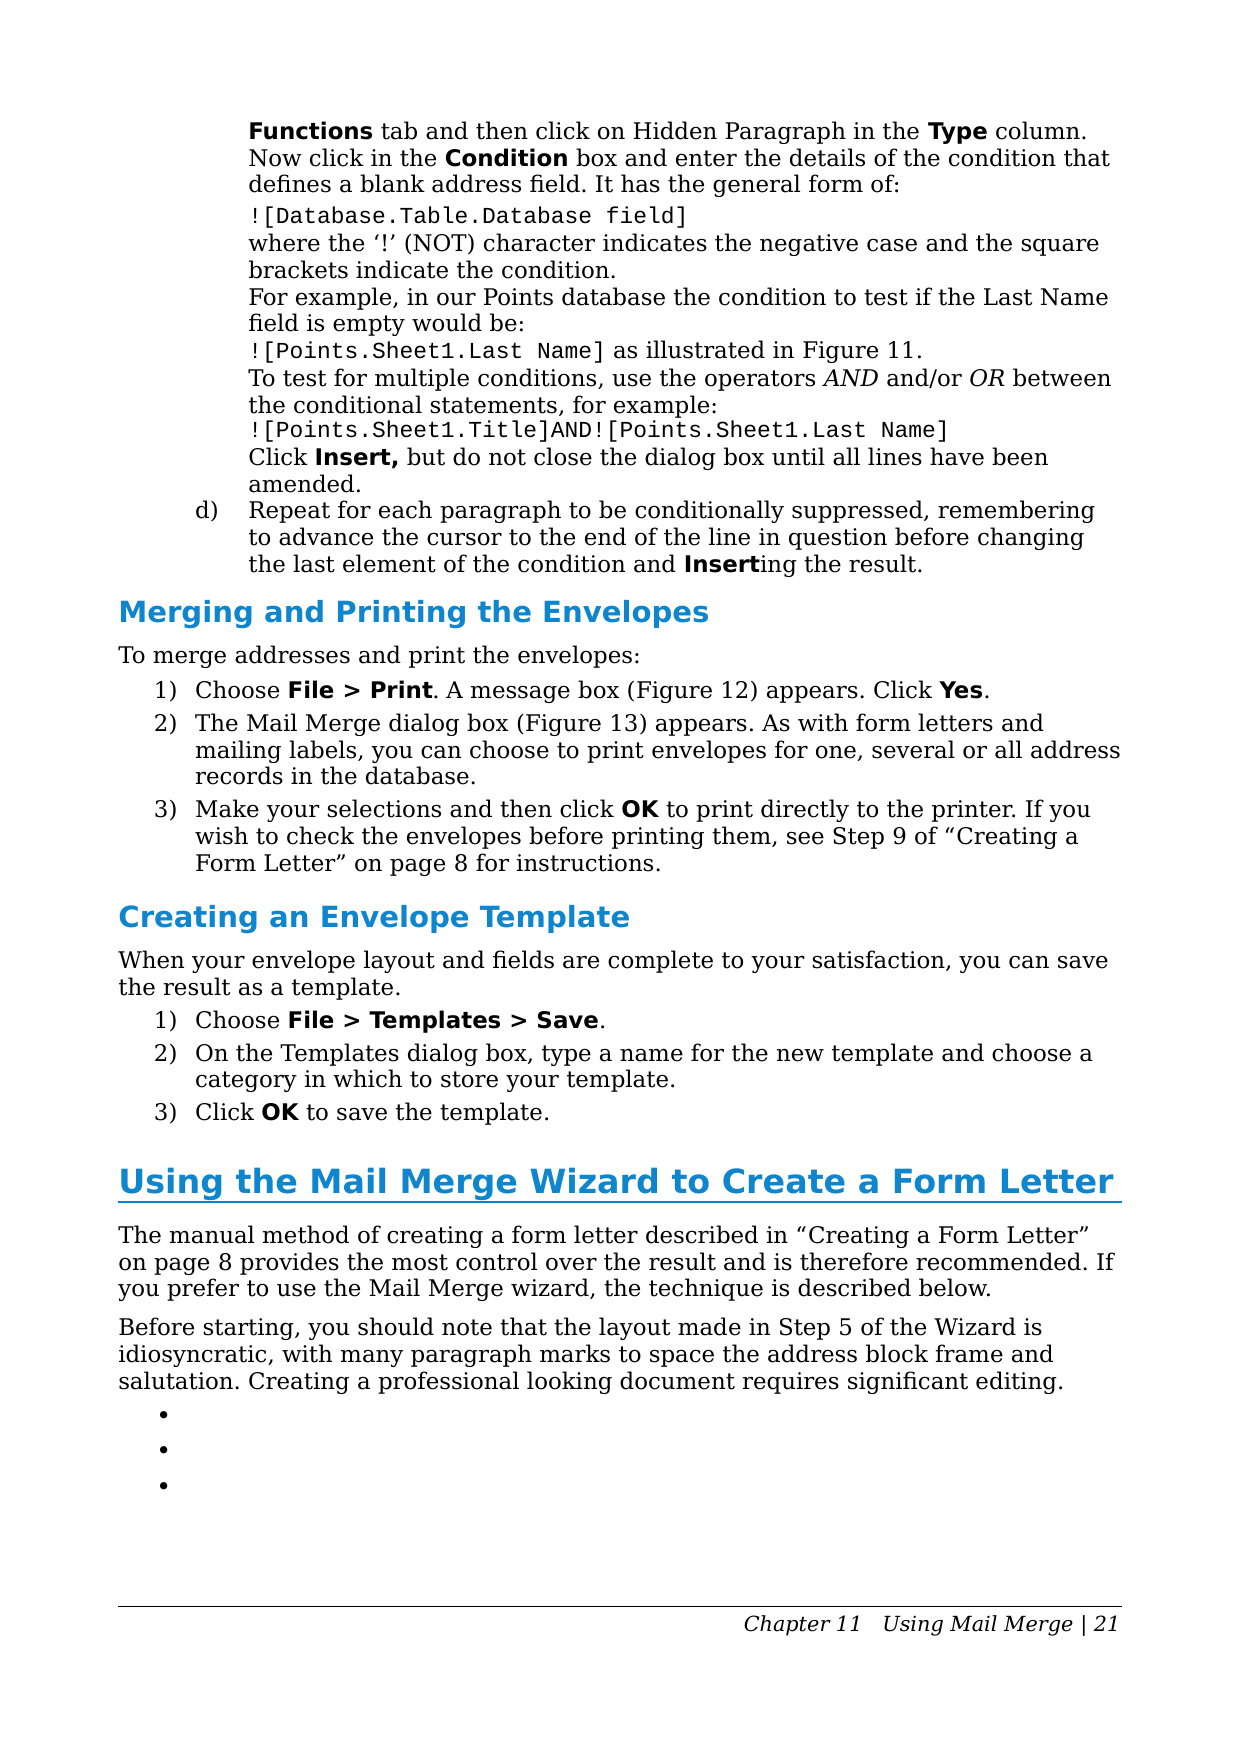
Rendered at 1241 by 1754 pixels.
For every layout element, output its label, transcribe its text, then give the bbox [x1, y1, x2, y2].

list When your envelope layout and fields are complete to your satisfaction, you can save the result as a template. [118, 947, 1122, 1000]
subtitle Creating an Envelope Template [118, 901, 1122, 935]
list Click Insert, but do not close the dialog box until all lines have been amended. [248, 444, 1122, 498]
subtitle Merging and Printing the Envelopes [118, 596, 1122, 630]
list To merge addresses and print the envelopes: [118, 642, 1122, 669]
list On the Templates dialog box, type a name for the new template and choose a category in which to store your template. [177, 1040, 1122, 1093]
list Repeat for each paragraph to be conditionally suppressed, remembering to advance the cursor to the end of the line in question before changing the last element of the condition and Inserting the result. [195, 498, 1122, 578]
list Choose File > Print. A message box (Figure 12) appears. Click Yes. [177, 675, 1122, 704]
list For example, in our Points database the condition to test if the Last Name field is empty would be: ![Points.Sheet1.Last Name] as illustrated in Figure 11. [248, 284, 1122, 365]
text The manual method of creating a form letter described in “Creating a Form Letter” on page 8 provides the most control over the result and is therefore recommended. If you prefer to use the Mail Merge wizard, the technique is described below. [118, 1222, 1122, 1302]
subtitle Using the Mail Merge Wizard to Create a Form Letter [118, 1162, 1122, 1201]
list To test for multiple conditions, use the operators AND and/or OR between the conditional statements, for example: [248, 365, 1122, 418]
list Functions tab and then click on Hidden Paragraph in the Type column. Now click in the Condition box and enter the details of the condition that defines a blank address field. It has the general form of: [195, 118, 1122, 198]
list ![Database.Table.Database field] [248, 204, 1122, 230]
list Click OK to save the template. [177, 1099, 1122, 1126]
list ![Points.Sheet1.Title]AND![Points.Sheet1.Last Name] [248, 418, 1122, 444]
list Make your selections and then click OK to print directly to the printer. If you wish to check the envelopes before printing them, see Step 9 of “Creating a Form Letter” on page 8 for instructions. [177, 796, 1122, 876]
list Choose File > Templates > Save. [177, 1007, 1122, 1033]
list The Mail Merge dialog box (Figure 13) appears. As with form letters and mailing labels, you can choose to print envelopes for one, several or all address records in the database. [177, 710, 1122, 790]
list where the ‘!’ (NOT) character indicates the negative case and the square brackets indicate the condition. [248, 230, 1122, 284]
list Before starting, you should note that the layout made in Step 5 of the Wizard is idiosyncratic, with many paragraph marks to space the address block frame and salutation. Creating a professional looking document requires significant editing. [118, 1314, 1122, 1394]
